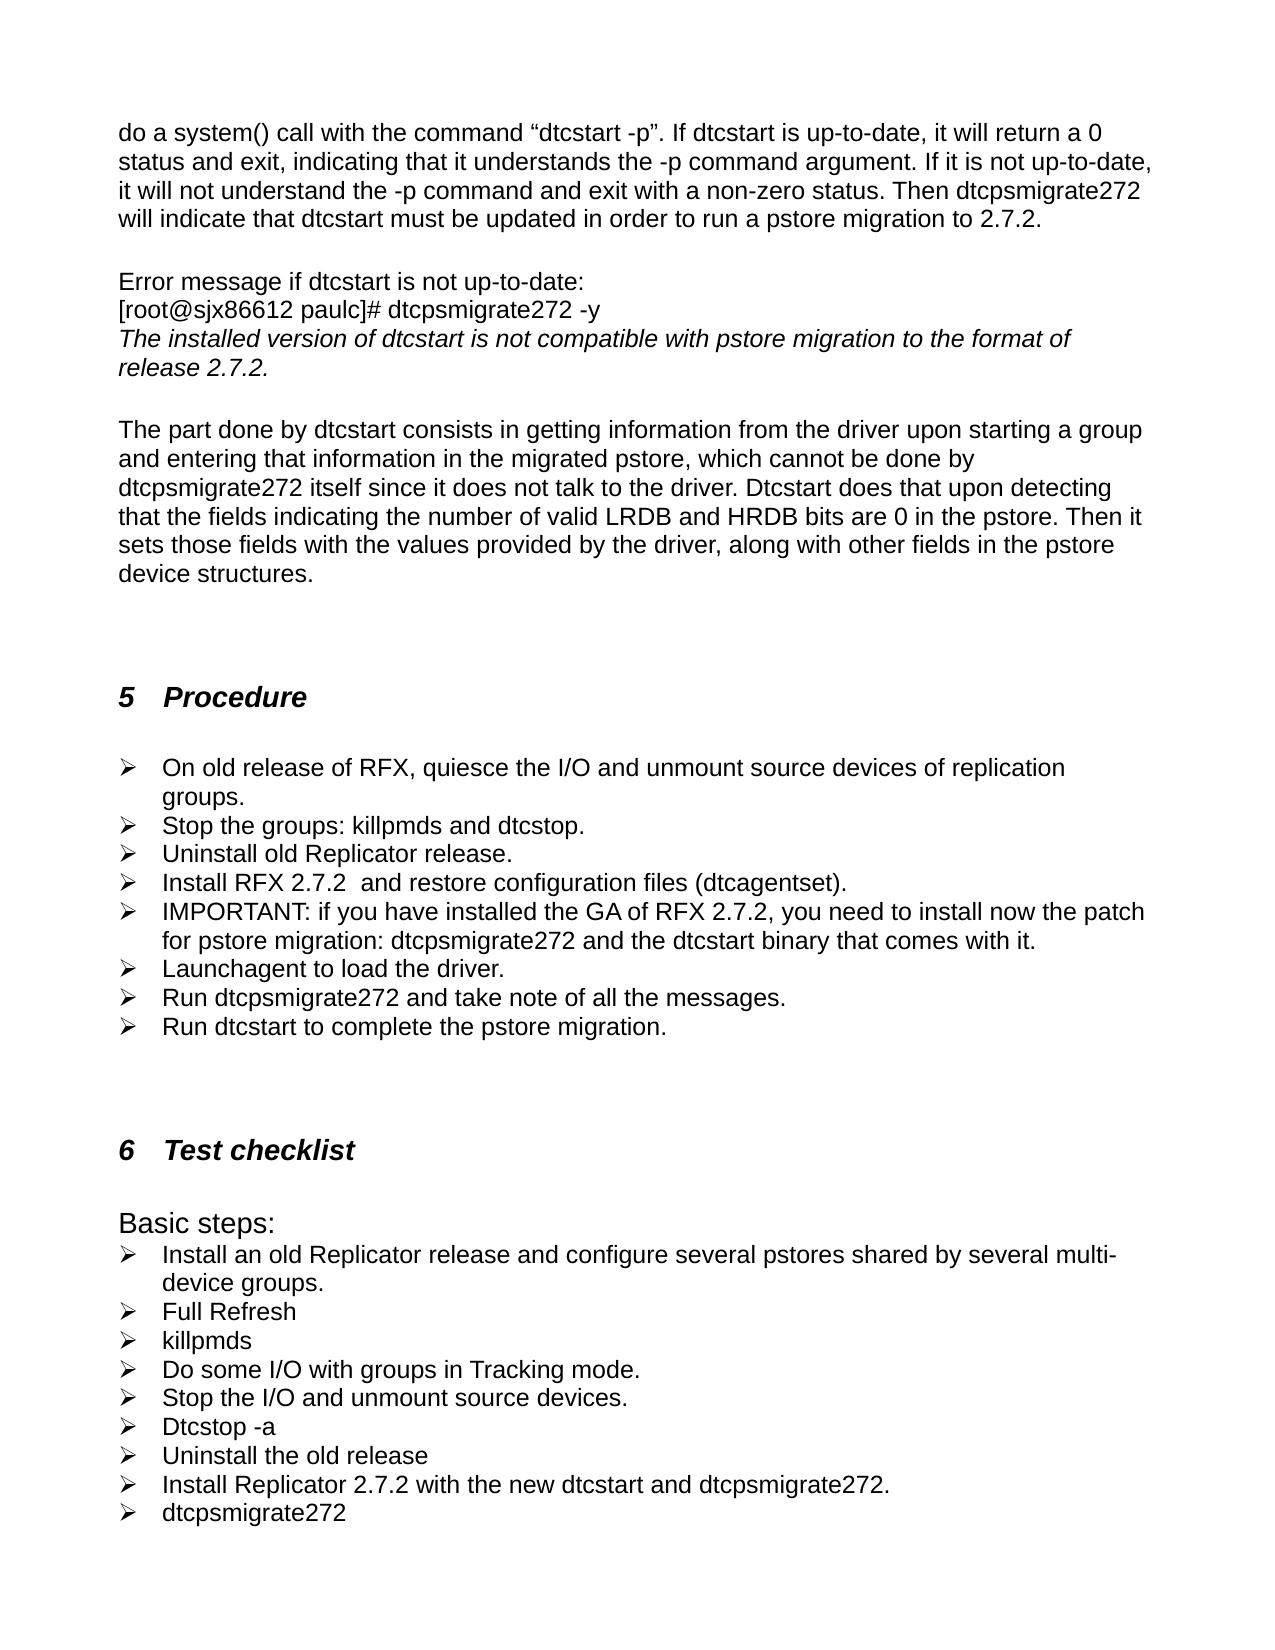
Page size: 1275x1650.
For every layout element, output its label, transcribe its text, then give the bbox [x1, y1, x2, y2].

list On old release of RFX, quiesce the I/O and unmount source devices of replication groups. [118, 753, 1157, 811]
text The installed version of dtcstart is not compatible with pstore migration to the format of release 2.7.2. [118, 324, 1157, 382]
text Basic steps: [118, 1206, 1157, 1239]
list Uninstall old Replicator release. [118, 839, 1157, 868]
list Install an old Replicator release and configure several pstores shared by several multi-device groups. [118, 1239, 1157, 1297]
list Install Replicator 2.7.2 with the new dtcstart and dtcpsmigrate272. [118, 1469, 1157, 1498]
text [root@sjx86612 paulc]# dtcpsmigrate272 -y [118, 295, 1157, 324]
list Stop the groups: killpmds and dtcstop. [118, 811, 1157, 839]
list killpmds [118, 1326, 1157, 1354]
list do a system() call with the command “dtcstart -p”. If dtcstart is up-to-date, it will return a 0 status and exit, indicating that it understands the -p command argument. If it is not up-to-date, it will not understand the -p command and exit with a non-zero status. Then dtcpsmigrate272 will indicate that dtcstart must be updated in order to run a pstore migration to 2.7.2. [118, 118, 1157, 233]
text Error message if dtcstart is not up-to-date: [118, 267, 1157, 295]
list Do some I/O with groups in Tracking mode. [118, 1354, 1157, 1383]
list Install RFX 2.7.2 and restore configuration files (dtcagentset). [118, 868, 1157, 897]
text The part done by dtcstart consists in getting information from the driver upon starting a group and entering that information in the migrated pstore, which cannot be done by dtcpsmigrate272 itself since it does not talk to the driver. Dtcstart does that upon detecting that the fields indicating the number of valid LRDB and HRDB bits are 0 in the pstore. Then it sets those fields with the values provided by the driver, along with other fields in the pstore device structures. [118, 415, 1157, 588]
list Dtcstop -a [118, 1412, 1157, 1441]
subtitle Test checklist [118, 1133, 1157, 1166]
list Run dtcpsmigrate272 and take note of all the messages. [118, 983, 1157, 1012]
list Stop the I/O and unmount source devices. [118, 1383, 1157, 1412]
list Full Refresh [118, 1297, 1157, 1326]
list dtcpsmigrate272 [118, 1498, 1157, 1527]
list IMPORTANT: if you have installed the GA of RFX 2.7.2, you need to install now the patch for pstore migration: dtcpsmigrate272 and the dtcstart binary that comes with it. [118, 897, 1157, 954]
list Launchagent to load the driver. [118, 954, 1157, 983]
list Run dtcstart to complete the pstore migration. [118, 1012, 1157, 1041]
list Uninstall the old release [118, 1441, 1157, 1469]
subtitle Procedure [118, 680, 1157, 713]
